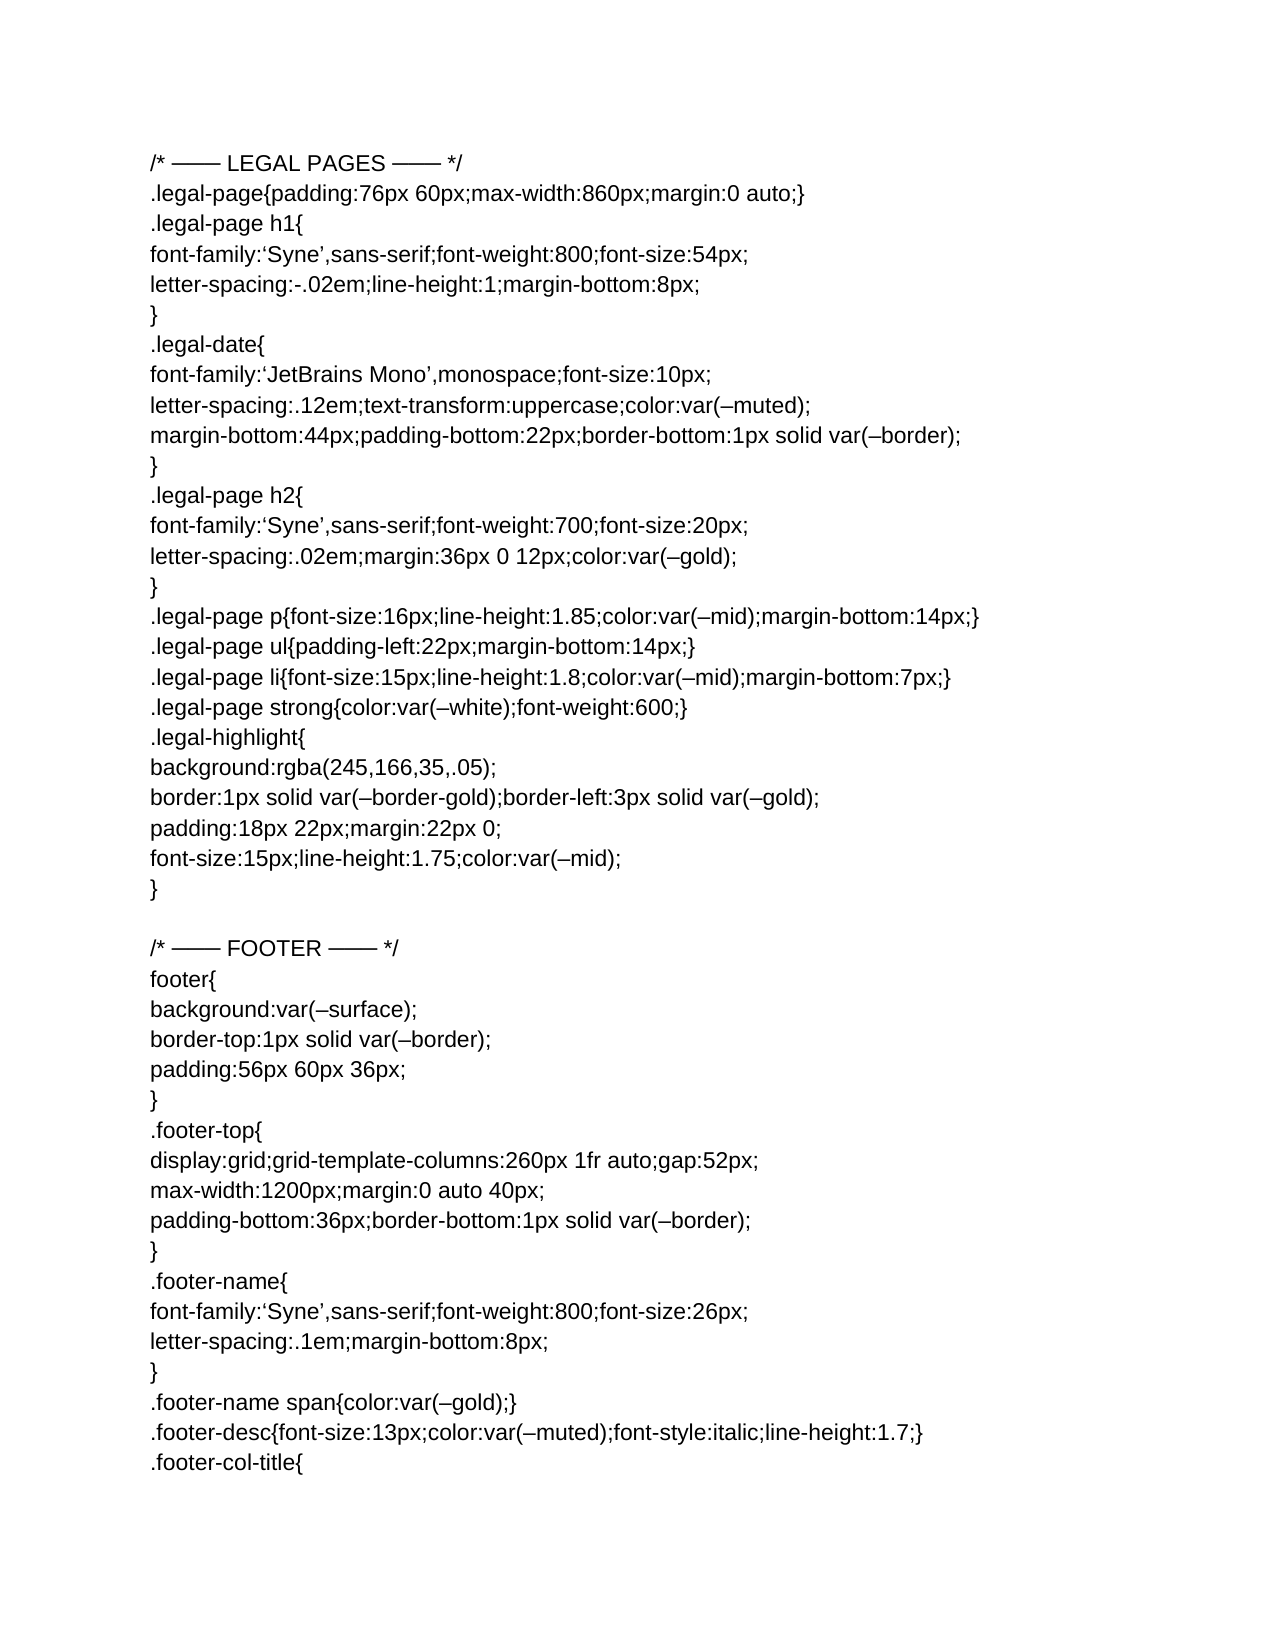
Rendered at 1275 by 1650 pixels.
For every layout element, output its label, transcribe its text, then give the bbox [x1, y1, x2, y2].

text background:rgba(245,166,35,.05); [150, 754, 1125, 781]
text } [150, 1237, 1125, 1264]
text border:1px solid var(–border-gold);border-left:3px solid var(–gold); [150, 784, 1125, 811]
text .legal-page h2{ [150, 482, 1125, 509]
text .footer-name{ [150, 1268, 1125, 1294]
text padding:56px 60px 36px; [150, 1056, 1125, 1083]
text font-family:‘Syne’,sans-serif;font-weight:700;font-size:20px; [150, 512, 1125, 539]
text } [150, 1086, 1125, 1113]
text margin-bottom:44px;padding-bottom:22px;border-bottom:1px solid var(–border); [150, 422, 1125, 448]
text letter-spacing:.12em;text-transform:uppercase;color:var(–muted); [150, 392, 1125, 418]
text .legal-page h1{ [150, 210, 1125, 237]
text font-family:‘Syne’,sans-serif;font-weight:800;font-size:26px; [150, 1298, 1125, 1324]
text .legal-page ul{padding-left:22px;margin-bottom:14px;} [150, 633, 1125, 660]
text /* ─── FOOTER ─── */ [150, 935, 1125, 962]
text background:var(–surface); [150, 996, 1125, 1022]
text .footer-desc{font-size:13px;color:var(–muted);font-style:italic;line-height:1.7;} [150, 1419, 1125, 1445]
text padding-bottom:36px;border-bottom:1px solid var(–border); [150, 1207, 1125, 1234]
text letter-spacing:-.02em;line-height:1;margin-bottom:8px; [150, 271, 1125, 297]
text border-top:1px solid var(–border); [150, 1026, 1125, 1052]
text font-family:‘JetBrains Mono’,monospace;font-size:10px; [150, 361, 1125, 388]
text } [150, 573, 1125, 599]
text footer{ [150, 966, 1125, 992]
text } [150, 452, 1125, 478]
text .legal-page p{font-size:16px;line-height:1.85;color:var(–mid);margin-bottom:14px;} [150, 603, 1125, 629]
text letter-spacing:.02em;margin:36px 0 12px;color:var(–gold); [150, 543, 1125, 569]
text /* ─── LEGAL PAGES ─── */ [150, 150, 1125, 176]
text .legal-page li{font-size:15px;line-height:1.8;color:var(–mid);margin-bottom:7px;} [150, 663, 1125, 690]
text } [150, 875, 1125, 901]
text } [150, 1358, 1125, 1385]
text font-size:15px;line-height:1.75;color:var(–mid); [150, 845, 1125, 871]
text display:grid;grid-template-columns:260px 1fr auto;gap:52px; [150, 1147, 1125, 1173]
text .footer-top{ [150, 1117, 1125, 1143]
text max-width:1200px;margin:0 auto 40px; [150, 1177, 1125, 1203]
text .legal-highlight{ [150, 724, 1125, 750]
text .footer-col-title{ [150, 1449, 1125, 1475]
text } [150, 301, 1125, 327]
text padding:18px 22px;margin:22px 0; [150, 814, 1125, 841]
text .legal-date{ [150, 331, 1125, 358]
text letter-spacing:.1em;margin-bottom:8px; [150, 1328, 1125, 1354]
text .legal-page strong{color:var(–white);font-weight:600;} [150, 694, 1125, 720]
text .legal-page{padding:76px 60px;max-width:860px;margin:0 auto;} [150, 180, 1125, 207]
text .footer-name span{color:var(–gold);} [150, 1388, 1125, 1415]
text font-family:‘Syne’,sans-serif;font-weight:800;font-size:54px; [150, 241, 1125, 267]
